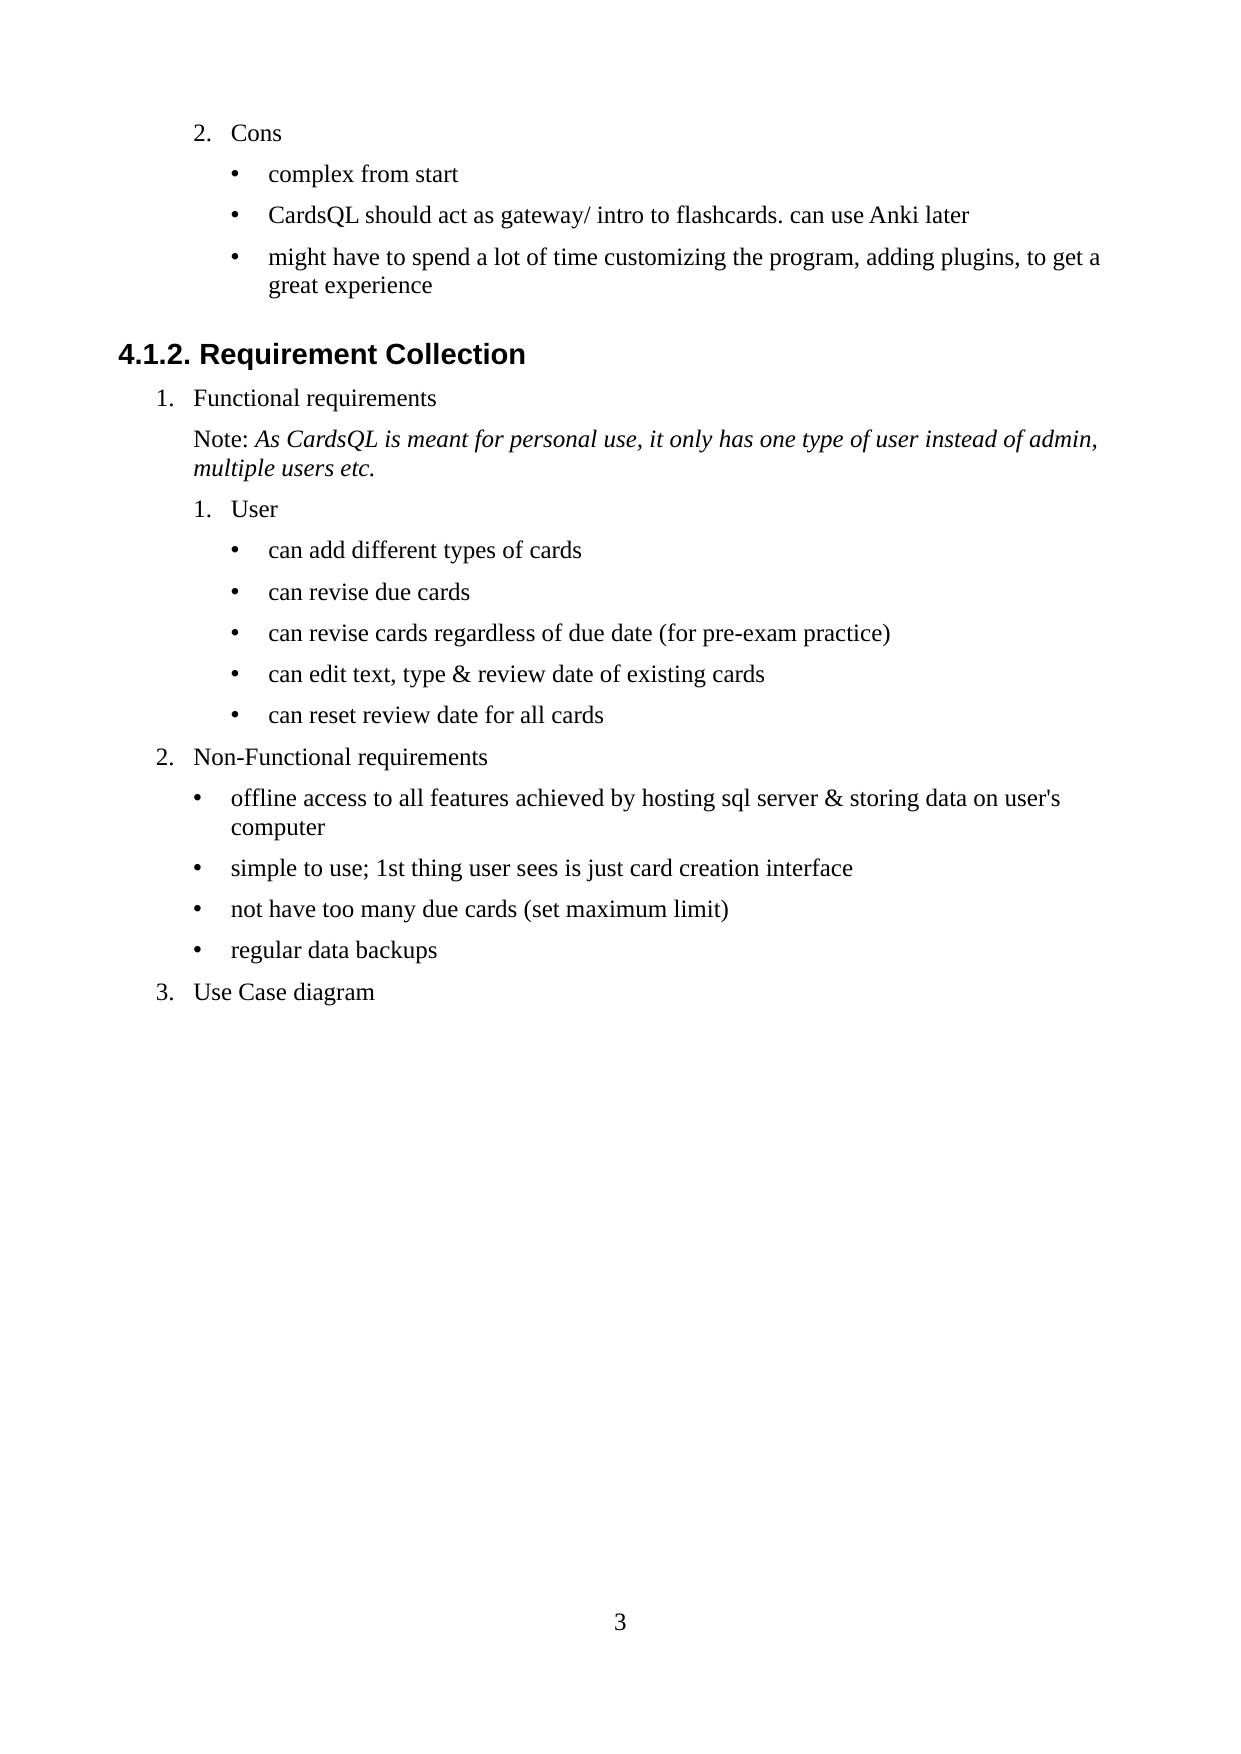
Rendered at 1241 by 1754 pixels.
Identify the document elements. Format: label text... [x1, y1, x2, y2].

list can add different types of cards [231, 535, 1122, 564]
list might have to spend a lot of time customizing the program, adding plugins, to get a great experience [231, 242, 1122, 299]
list Functional requirements [156, 383, 1122, 412]
list offline access to all features achieved by hosting sql server & storing data on user's computer [193, 783, 1122, 840]
list not have too many due cards (set maximum limit) [193, 894, 1122, 923]
subtitle Requirement Collection [118, 337, 1122, 370]
list Cons [193, 118, 1122, 147]
list can revise due cards [231, 577, 1122, 605]
list complex from start [231, 159, 1122, 188]
list can revise cards regardless of due date (for pre-exam practice) [231, 618, 1122, 647]
list regular data backups [193, 935, 1122, 964]
list Note: As CardsQL is meant for personal use, it only has one type of user instead of admin, multiple users etc. [156, 424, 1122, 482]
list Non-Functional requirements [156, 742, 1122, 770]
list can edit text, type & review date of existing cards [231, 659, 1122, 688]
list User [193, 494, 1122, 523]
list Use Case diagram [156, 977, 1122, 1005]
list can reset review date for all cards [231, 700, 1122, 729]
list simple to use; 1st thing user sees is just card creation interface [193, 853, 1122, 882]
list CardsQL should act as gateway/ intro to flashcards. can use Anki later [231, 201, 1122, 229]
